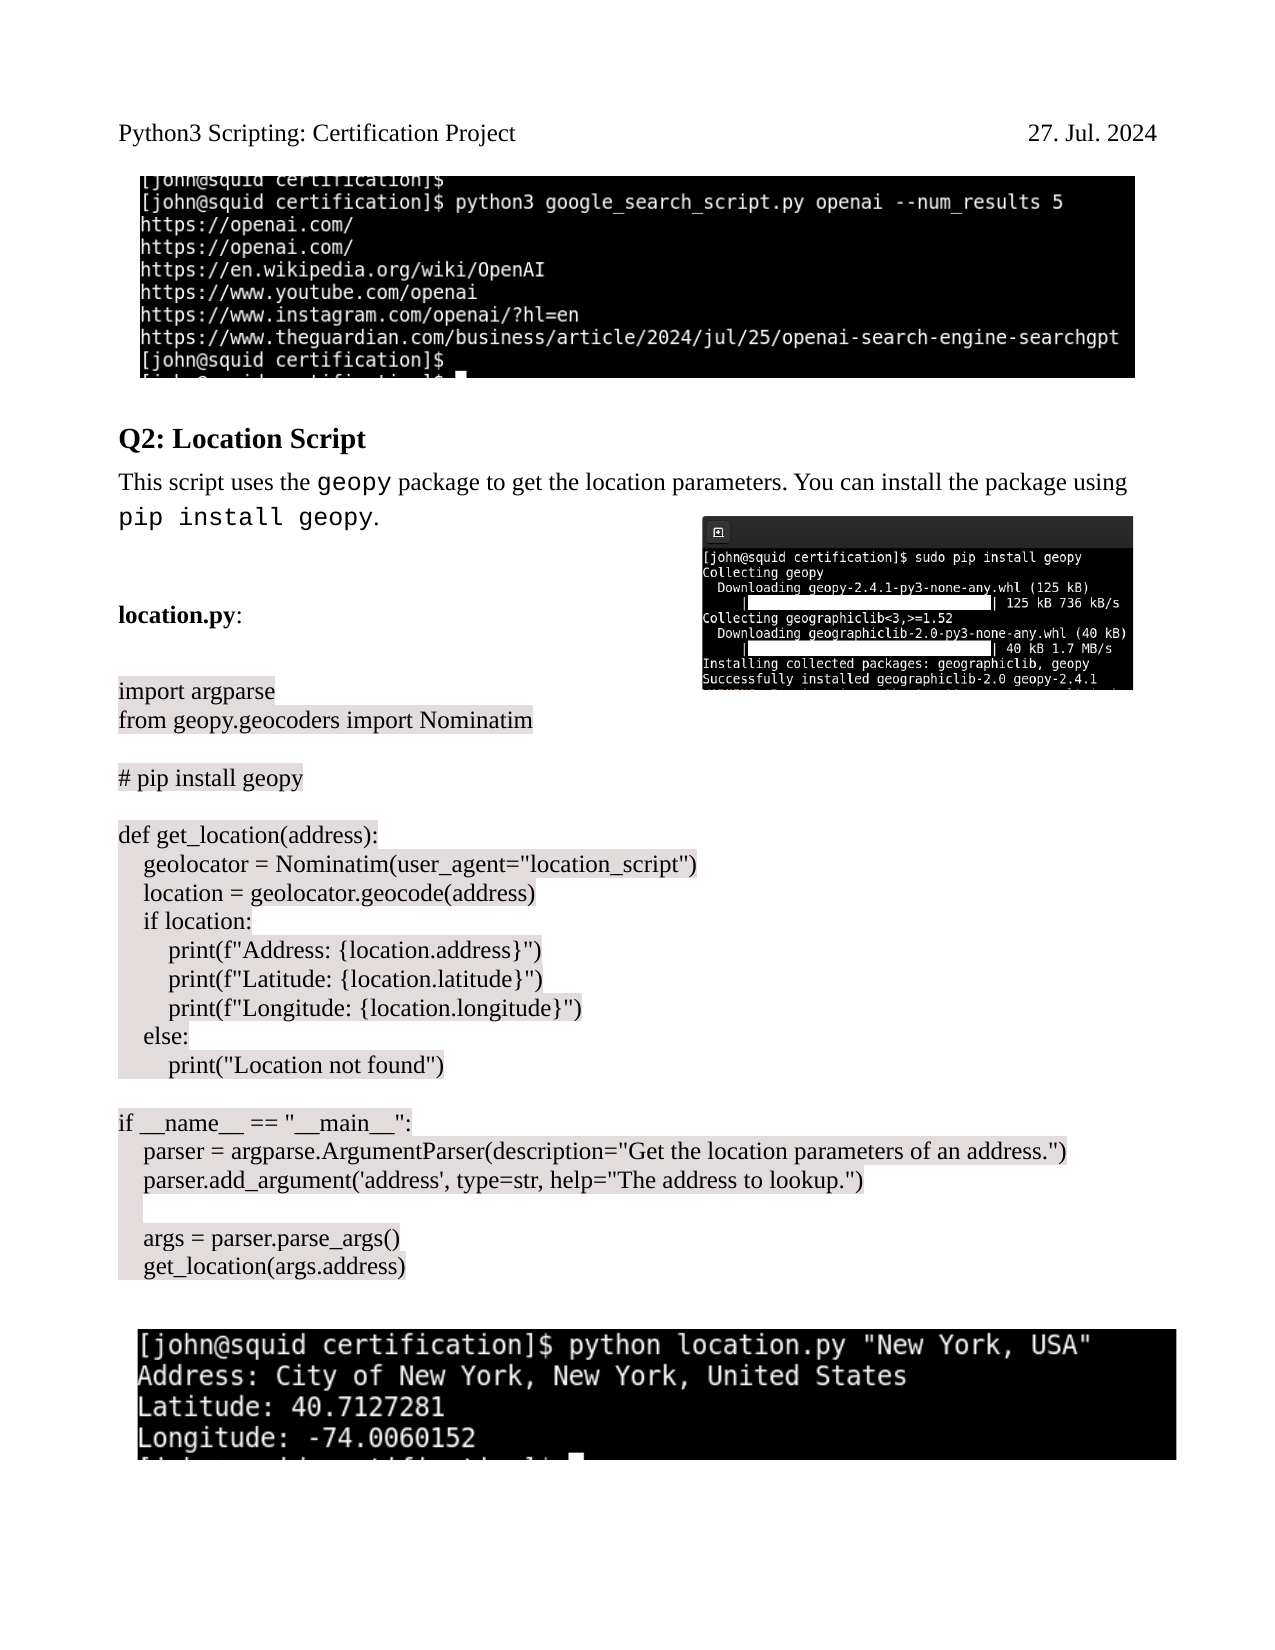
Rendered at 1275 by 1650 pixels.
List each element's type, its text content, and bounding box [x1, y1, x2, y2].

text from geopy.geocoders import Nominatim [118, 705, 1157, 734]
text else: [118, 1021, 1157, 1050]
picture [137, 1329, 1177, 1460]
text get_location(args.address) [118, 1251, 1157, 1280]
text if location: [118, 906, 1157, 935]
text args = parser.parse_args() [118, 1223, 1157, 1251]
text import argparse [118, 676, 1157, 705]
text location = geolocator.geocode(address) [118, 878, 1157, 906]
text location.py: [118, 600, 702, 629]
text parser = argparse.ArgumentParser(description="Get the location parameters of an address.") [118, 1136, 1157, 1165]
text # pip install geopy [118, 763, 1157, 791]
text print("Location not found") [118, 1050, 1157, 1079]
text This script uses the geopy package to get the location parameters. You can install the package using pip install geopy. [118, 467, 1157, 533]
text def get_location(address): [118, 820, 1157, 849]
text [1134, 600, 1157, 629]
picture [702, 516, 1134, 690]
text print(f"Longitude: {location.longitude}") [118, 993, 1157, 1021]
text if __name__ == "__main__": [118, 1108, 1157, 1136]
text geolocator = Nominatim(user_agent="location_script") [118, 849, 1157, 878]
text print(f"Address: {location.address}") [118, 935, 1157, 964]
text print(f"Latitude: {location.latitude}") [118, 964, 1157, 993]
text parser.add_argument('address', type=str, help="The address to lookup.") [118, 1165, 1157, 1194]
picture [140, 176, 1135, 378]
subtitle Q2: Location Script [118, 421, 1157, 455]
